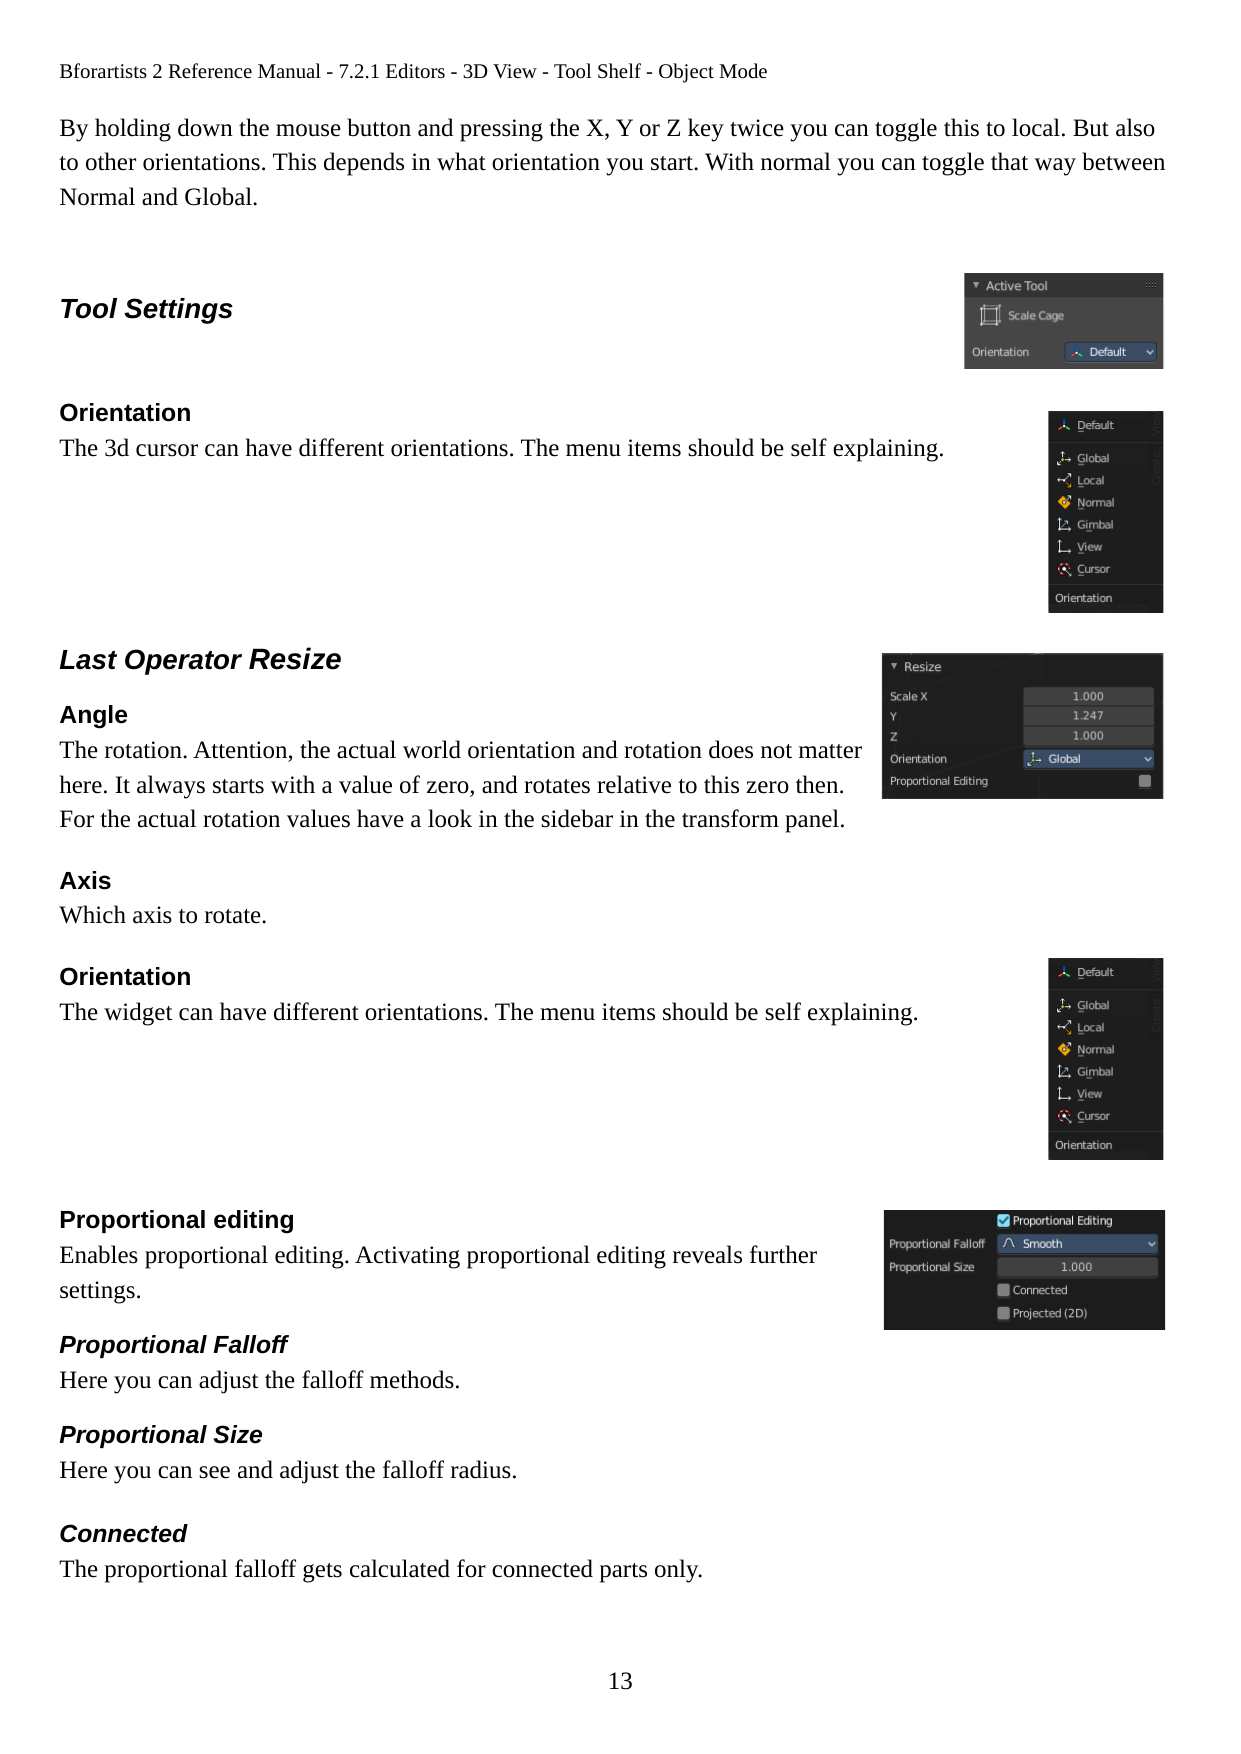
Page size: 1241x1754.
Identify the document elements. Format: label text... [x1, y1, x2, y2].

text Here you can see and adjust the falloff radius. [59, 1455, 1181, 1484]
subtitle Connected [59, 1519, 1181, 1547]
subtitle [1164, 962, 1181, 991]
subtitle Proportional Falloff [59, 1330, 1181, 1359]
subtitle Angle [59, 700, 881, 729]
subtitle Proportional editing [59, 1206, 1181, 1234]
text The widget can have different orientations. The menu items should be self explaining. [59, 997, 1048, 1026]
subtitle Last Operator Resize [59, 642, 1181, 675]
subtitle [1164, 292, 1181, 324]
picture [881, 653, 1164, 799]
subtitle Tool Settings [59, 292, 964, 324]
text The 3d cursor can have different orientations. The menu items should be self explaining. [59, 433, 1048, 462]
picture [1048, 958, 1164, 1160]
text The rotation. Attention, the actual world orientation and rotation does not matter here. It always starts with a value of zero, and rotates relative to this zero then. For the actual rotation values have a look in the sidebar in the transform panel. [59, 735, 1181, 833]
text The proportional falloff gets calculated for connected parts only. [59, 1554, 1181, 1582]
subtitle Proportional Size [59, 1420, 1181, 1449]
text Which axis to rotate. [59, 901, 1181, 929]
text Enables proportional editing. Activating proportional editing reveals further settings. [59, 1240, 883, 1304]
subtitle [1164, 700, 1181, 729]
picture [964, 273, 1164, 369]
subtitle Orientation [59, 962, 1048, 991]
picture [1048, 411, 1164, 613]
subtitle Axis [59, 866, 1181, 894]
text By holding down the mouse button and pressing the X, Y or Z key twice you can toggle this to local. But also to other orientations. This depends in what orientation you start. With normal you can toggle that way between Normal and Global. [59, 113, 1181, 210]
picture [883, 1210, 1166, 1330]
subtitle Orientation [59, 398, 1181, 427]
text Here you can adjust the falloff methods. [59, 1365, 1181, 1394]
